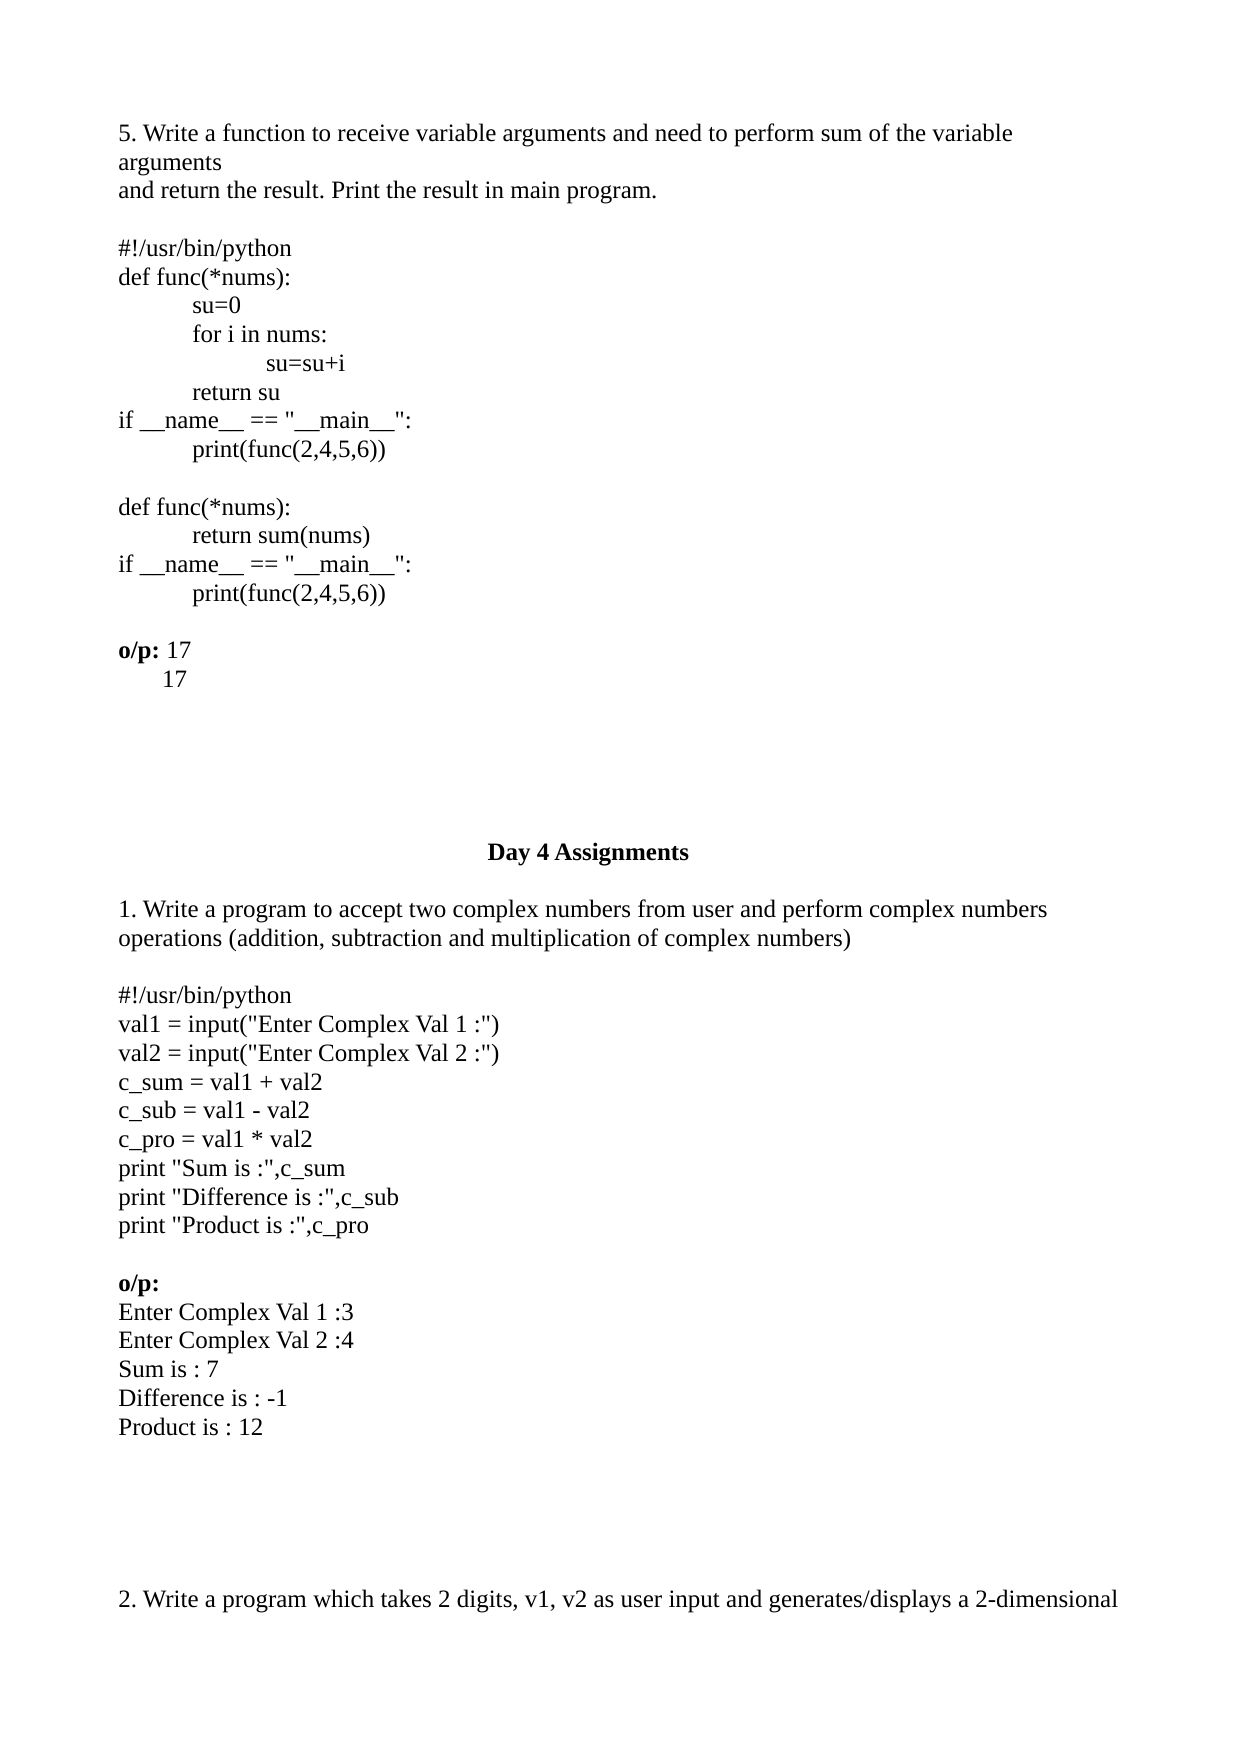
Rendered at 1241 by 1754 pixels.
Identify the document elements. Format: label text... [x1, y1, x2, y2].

text and return the result. Print the result in main program. [118, 176, 1122, 204]
text if __name__ == "__main__": [118, 406, 1122, 434]
text print "Difference is :",c_sub [118, 1182, 1122, 1211]
text o/p: [118, 1268, 1122, 1297]
text Sum is : 7 [118, 1354, 1122, 1383]
text 17 [118, 664, 1122, 693]
text Enter Complex Val 2 :4 [118, 1326, 1122, 1354]
text return sum(nums) [118, 521, 1122, 549]
text 5. Write a function to receive variable arguments and need to perform sum of the variable arguments [118, 118, 1122, 176]
text def func(*nums): [118, 262, 1122, 291]
text 1. Write a program to accept two complex numbers from user and perform complex numbers [118, 894, 1122, 923]
text print(func(2,4,5,6)) [118, 434, 1122, 463]
text if __name__ == "__main__": [118, 549, 1122, 578]
text #!/usr/bin/python [118, 981, 1122, 1009]
text Enter Complex Val 1 :3 [118, 1297, 1122, 1326]
text c_sub = val1 - val2 [118, 1096, 1122, 1124]
text print "Product is :",c_pro [118, 1211, 1122, 1239]
text su=su+i [118, 348, 1122, 377]
text Day 4 Assignments [118, 837, 1122, 866]
text for i in nums: [118, 319, 1122, 348]
text 2. Write a program which takes 2 digits, v1, v2 as user input and generates/displays a 2-dimensional [118, 1584, 1122, 1613]
text val2 = input("Enter Complex Val 2 :") [118, 1038, 1122, 1067]
text print(func(2,4,5,6)) [118, 578, 1122, 607]
text o/p: 17 [118, 636, 1122, 664]
text print "Sum is :",c_sum [118, 1153, 1122, 1182]
text c_pro = val1 * val2 [118, 1124, 1122, 1153]
text su=0 [118, 291, 1122, 319]
text operations (addition, subtraction and multiplication of complex numbers) [118, 923, 1122, 952]
text #!/usr/bin/python [118, 233, 1122, 262]
text Product is : 12 [118, 1412, 1122, 1441]
text c_sum = val1 + val2 [118, 1067, 1122, 1096]
text val1 = input("Enter Complex Val 1 :") [118, 1009, 1122, 1038]
text Difference is : -1 [118, 1383, 1122, 1412]
text return su [118, 377, 1122, 406]
text def func(*nums): [118, 492, 1122, 521]
